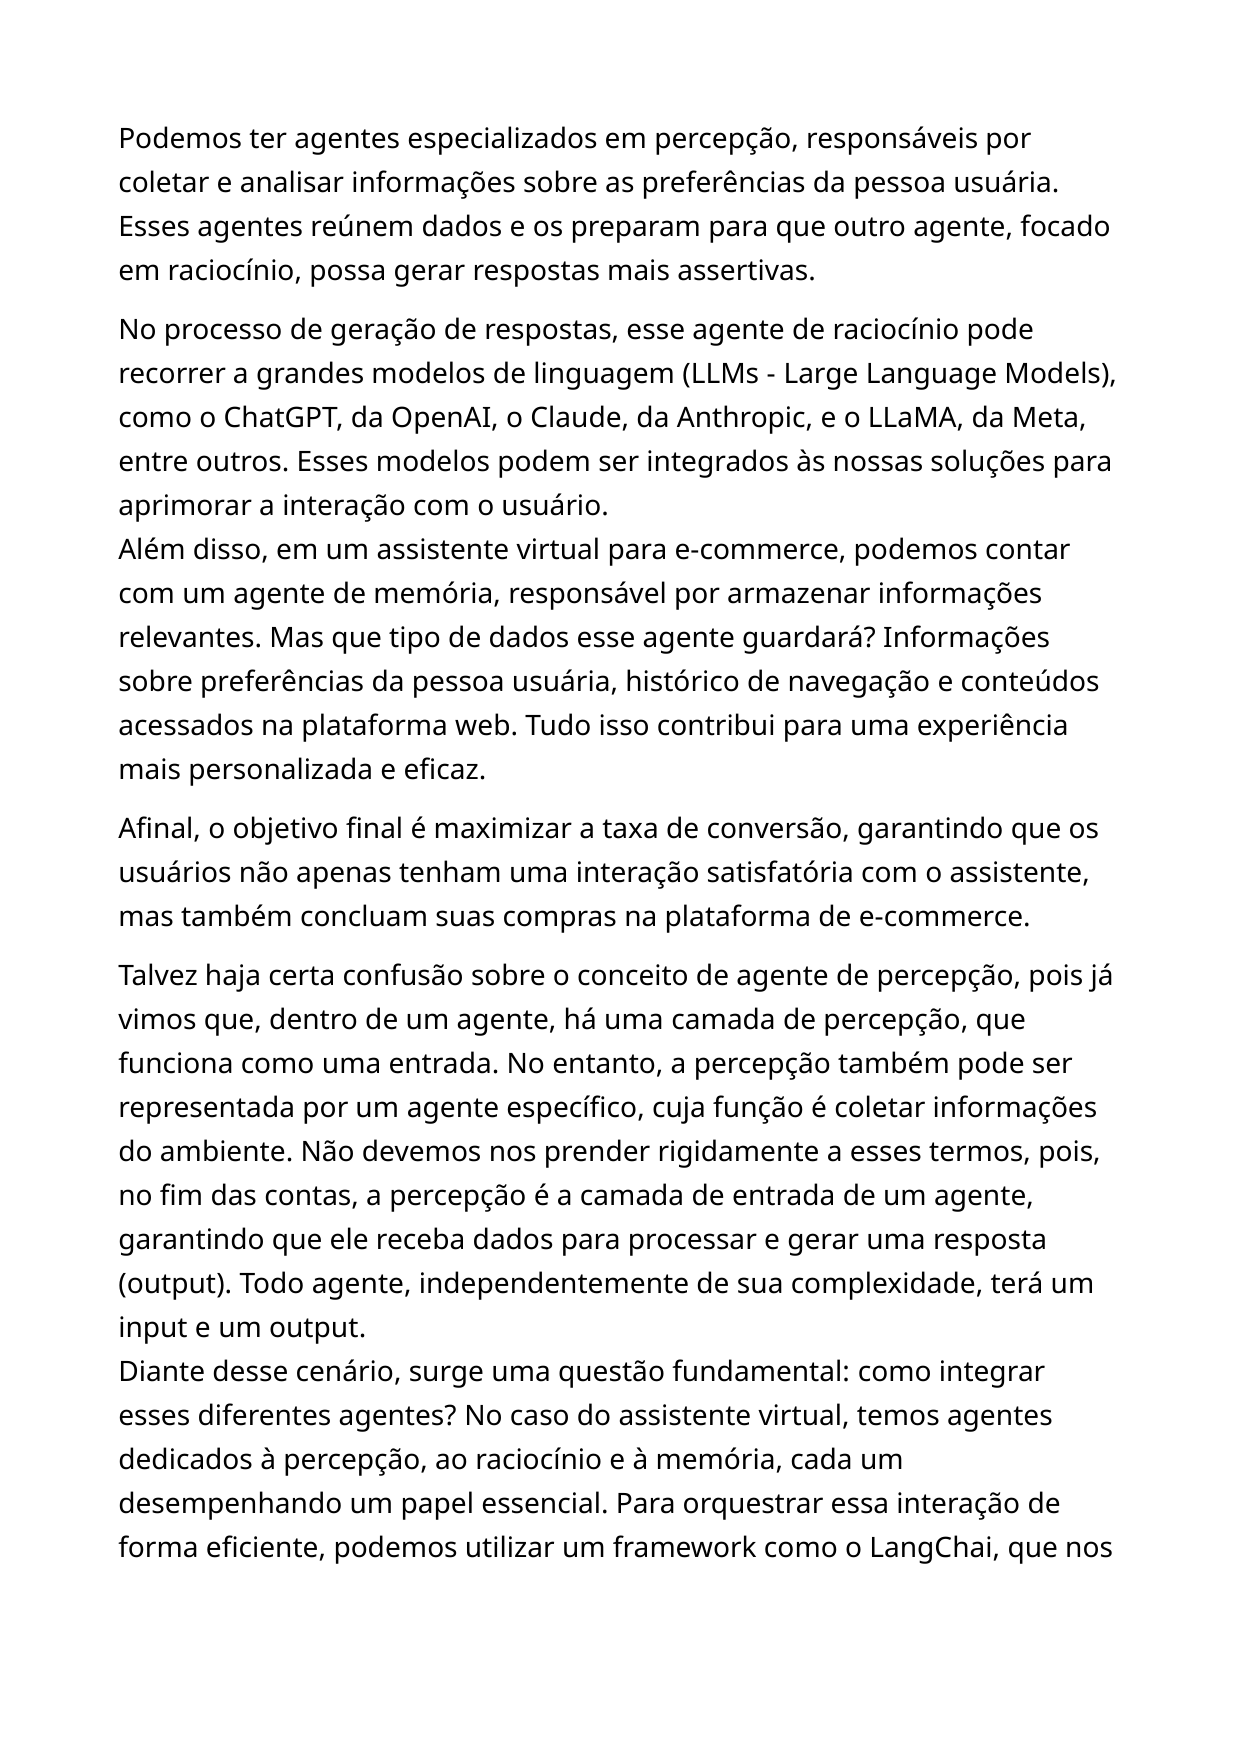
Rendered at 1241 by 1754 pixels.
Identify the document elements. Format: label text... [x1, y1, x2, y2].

text Podemos ter agentes especializados em percepção, responsáveis por coletar e analisar informações sobre as preferências da pessoa usuária. Esses agentes reúnem dados e os preparam para que outro agente, focado em raciocínio, possa gerar respostas mais assertivas. [118, 118, 1122, 289]
text Diante desse cenário, surge uma questão fundamental: como integrar esses diferentes agentes? No caso do assistente virtual, temos agentes dedicados à percepção, ao raciocínio e à memória, cada um desempenhando um papel essencial. Para orquestrar essa interação de forma eficiente, podemos utilizar um framework como o LangChai, que nos [118, 1352, 1122, 1566]
text No processo de geração de respostas, esse agente de raciocínio pode recorrer a grandes modelos de linguagem (LLMs - Large Language Models), como o ChatGPT, da OpenAI, o Claude, da Anthropic, e o LLaMA, da Meta, entre outros. Esses modelos podem ser integrados às nossas soluções para aprimorar a interação com o usuário. [118, 309, 1122, 523]
text Talvez haja certa confusão sobre o conceito de agente de percepção, pois já vimos que, dentro de um agente, há uma camada de percepção, que funciona como uma entrada. No entanto, a percepção também pode ser representada por um agente específico, cuja função é coletar informações do ambiente. Não devemos nos prender rigidamente a esses termos, pois, no fim das contas, a percepção é a camada de entrada de um agente, garantindo que ele receba dados para processar e gerar uma resposta (output). Todo agente, independentemente de sua complexidade, terá um input e um output. [118, 955, 1122, 1346]
text Afinal, o objetivo final é maximizar a taxa de conversão, garantindo que os usuários não apenas tenham uma interação satisfatória com o assistente, mas também concluam suas compras na plataforma de e-commerce. [118, 808, 1122, 935]
text Além disso, em um assistente virtual para e-commerce, podemos contar com um agente de memória, responsável por armazenar informações relevantes. Mas que tipo de dados esse agente guardará? Informações sobre preferências da pessoa usuária, histórico de navegação e conteúdos acessados na plataforma web. Tudo isso contribui para uma experiência mais personalizada e eficaz. [118, 529, 1122, 788]
